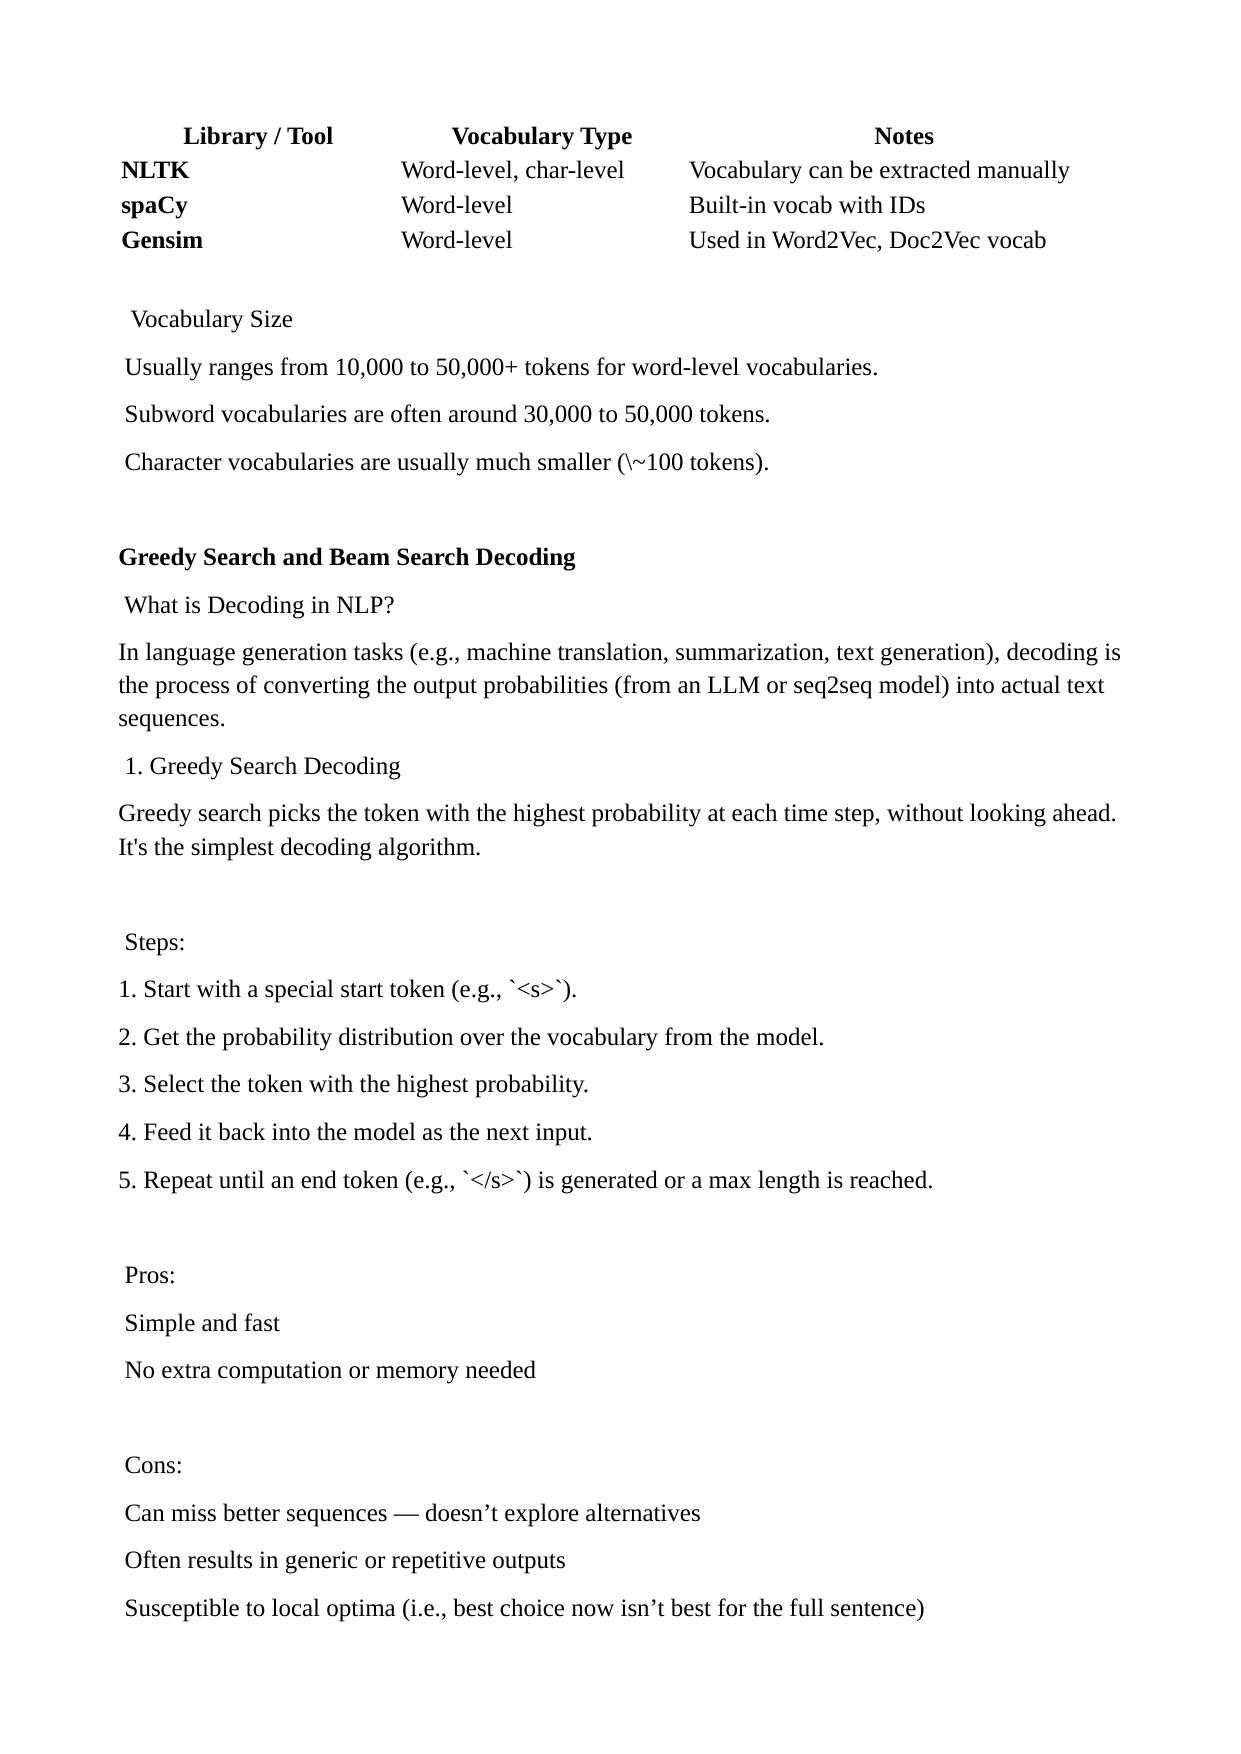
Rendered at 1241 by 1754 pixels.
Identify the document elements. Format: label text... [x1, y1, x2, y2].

text Subword vocabularies are often around 30,000 to 50,000 tokens. [118, 399, 1122, 428]
text Simple and fast [118, 1308, 1122, 1336]
text 1. Start with a special start token (e.g., `<s>`). [118, 974, 1122, 1003]
text Usually ranges from 10,000 to 50,000+ tokens for word-level vocabularies. [118, 352, 1122, 380]
text What is Decoding in NLP? [118, 590, 1122, 618]
table_cell spaCy [118, 187, 398, 222]
text Can miss better sequences — doesn’t explore alternatives [118, 1498, 1122, 1527]
text In language generation tasks (e.g., machine translation, summarization, text generation), decoding is the process of converting the output probabilities (from an LLM or seq2seq model) into actual text sequences. [118, 637, 1122, 732]
text No extra computation or memory needed [118, 1355, 1122, 1384]
text Greedy search picks the token with the highest probability at each time step, without looking ahead. It's the simplest decoding algorithm. [118, 798, 1122, 860]
text 3. Select the token with the highest probability. [118, 1069, 1122, 1098]
table_cell Vocabulary can be extracted manually [686, 153, 1122, 187]
table_cell Word-level, char-level [398, 153, 686, 187]
table_header Library / Tool [118, 118, 398, 153]
text Vocabulary Size [118, 304, 1122, 333]
table_cell Word-level [398, 187, 686, 222]
text Character vocabularies are usually much smaller (\~100 tokens). [118, 447, 1122, 476]
text 2. Get the probability distribution over the vocabulary from the model. [118, 1022, 1122, 1051]
table_cell Gensim [118, 222, 398, 256]
table_cell NLTK [118, 153, 398, 187]
text 4. Feed it back into the model as the next input. [118, 1117, 1122, 1146]
table_cell Word-level [398, 222, 686, 256]
table_header Vocabulary Type [398, 118, 686, 153]
text 1. Greedy Search Decoding [118, 751, 1122, 780]
text 5. Repeat until an end token (e.g., `</s>`) is generated or a max length is reached. [118, 1165, 1122, 1193]
text Steps: [118, 927, 1122, 956]
text Susceptible to local optima (i.e., best choice now isn’t best for the full sentence) [118, 1593, 1122, 1622]
text Often results in generic or repetitive outputs [118, 1546, 1122, 1574]
text Greedy Search and Beam Search Decoding [118, 542, 1122, 571]
table_cell Used in Word2Vec, Doc2Vec vocab [686, 222, 1122, 256]
table_cell Built-in vocab with IDs [686, 187, 1122, 222]
text Cons: [118, 1450, 1122, 1479]
text Pros: [118, 1260, 1122, 1289]
table_header Notes [686, 118, 1122, 153]
